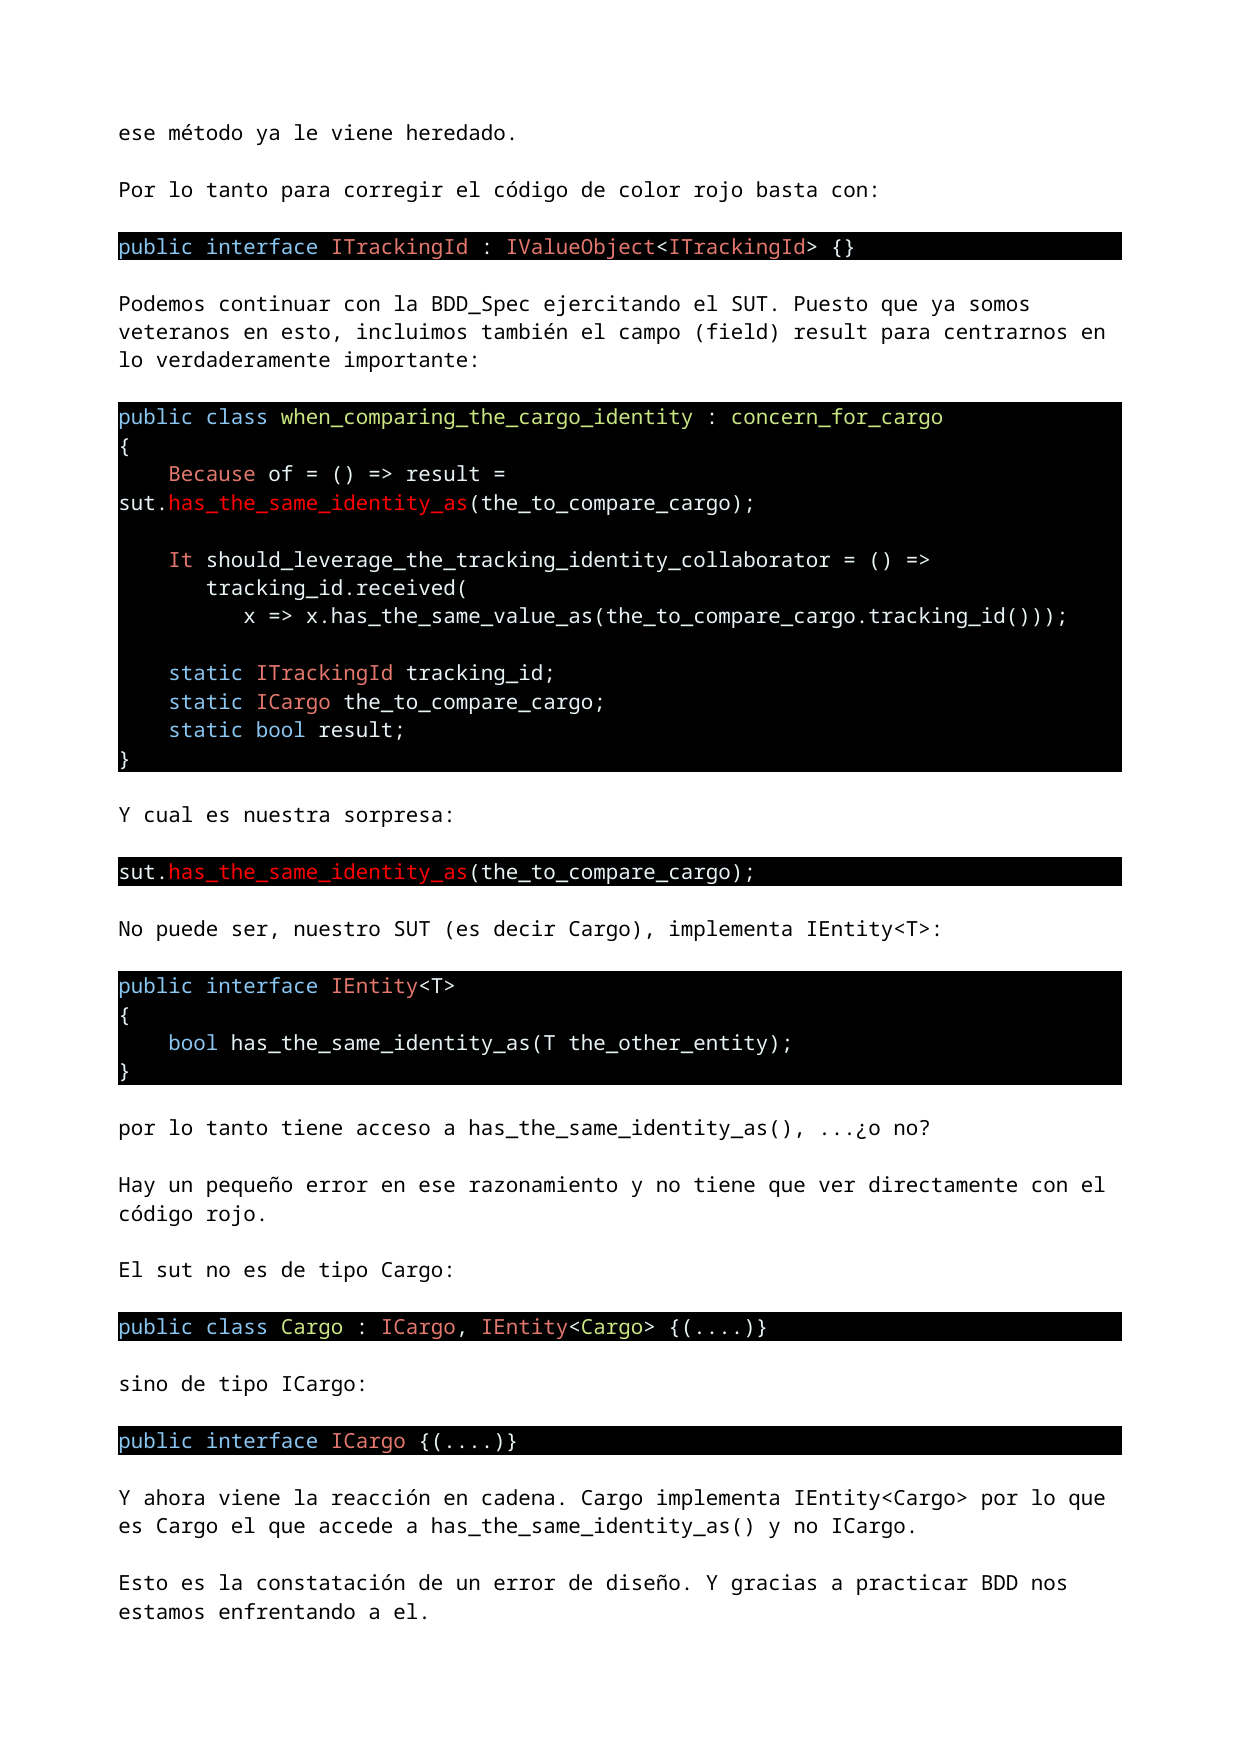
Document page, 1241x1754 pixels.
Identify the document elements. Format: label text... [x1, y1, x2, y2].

text public interface ICargo {(....)} [118, 1426, 1122, 1455]
text Hay un pequeño error en ese razonamiento y no tiene que ver directamente con el código rojo. [118, 1170, 1122, 1227]
text Y cual es nuestra sorpresa: [118, 801, 1122, 829]
text public class Cargo : ICargo, IEntity<Cargo> {(....)} [118, 1312, 1122, 1341]
text static ITrackingId tracking_id; [118, 658, 1122, 687]
text sut.has_the_same_identity_as(the_to_compare_cargo); [118, 857, 1122, 886]
text sino de tipo ICargo: [118, 1369, 1122, 1398]
text No puede ser, nuestro SUT (es decir Cargo), implementa IEntity<T>: [118, 914, 1122, 943]
text Esto es la constatación de un error de diseño. Y gracias a practicar BDD nos estamos enfrentando a el. [118, 1568, 1122, 1625]
text tracking_id.received( [118, 573, 1122, 602]
text Por lo tanto para corregir el código de color rojo basta con: [118, 175, 1122, 203]
text { [118, 1000, 1122, 1028]
text static bool result; [118, 715, 1122, 744]
text public class when_comparing_the_cargo_identity : concern_for_cargo [118, 402, 1122, 431]
text public interface IEntity<T> [118, 971, 1122, 1000]
text Y ahora viene la reacción en cadena. Cargo implementa IEntity<Cargo> por lo que es Cargo el que accede a has_the_same_identity_as() y no ICargo. [118, 1483, 1122, 1540]
text ese método ya le viene heredado. [118, 118, 1122, 147]
text static ICargo the_to_compare_cargo; [118, 687, 1122, 715]
text } [118, 1057, 1122, 1085]
text por lo tanto tiene acceso a has_the_same_identity_as(), ...¿o no? [118, 1113, 1122, 1142]
text Podemos continuar con la BDD_Spec ejercitando el SUT. Puesto que ya somos veteranos en esto, incluimos también el campo (field) result para centrarnos en lo verdaderamente importante: [118, 289, 1122, 374]
text x => x.has_the_same_value_as(the_to_compare_cargo.tracking_id())); [118, 602, 1122, 630]
text El sut no es de tipo Cargo: [118, 1256, 1122, 1284]
text { [118, 431, 1122, 459]
text bool has_the_same_identity_as(T the_other_entity); [118, 1028, 1122, 1057]
text It should_leverage_the_tracking_identity_collaborator = () => [118, 545, 1122, 573]
text } [118, 744, 1122, 772]
text Because of = () => result = sut.has_the_same_identity_as(the_to_compare_cargo); [118, 459, 1122, 516]
text public interface ITrackingId : IValueObject<ITrackingId> {} [118, 232, 1122, 260]
